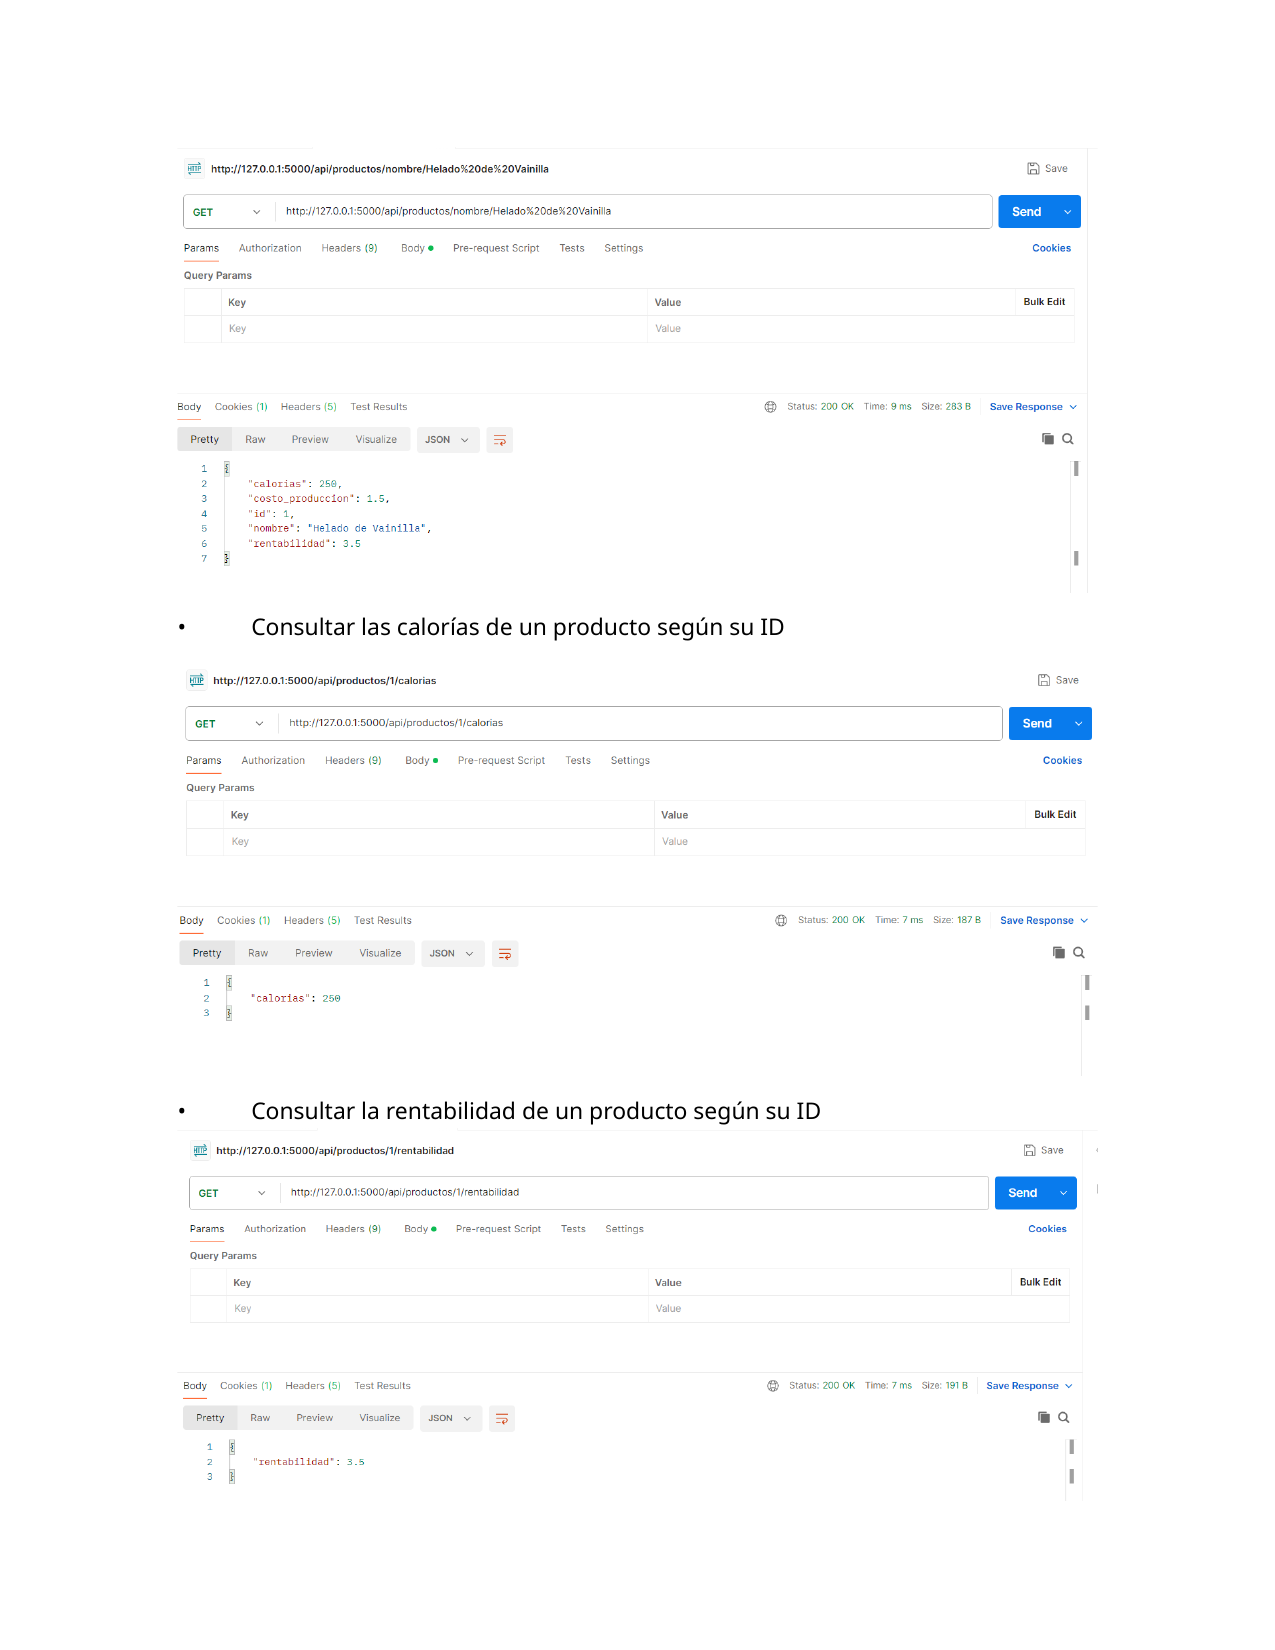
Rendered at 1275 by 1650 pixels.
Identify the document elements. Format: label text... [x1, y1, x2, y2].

list Consultar la rentabilidad de un producto según su ID [177, 1094, 1098, 1128]
list Consultar las calorías de un producto según su ID [177, 611, 1098, 642]
